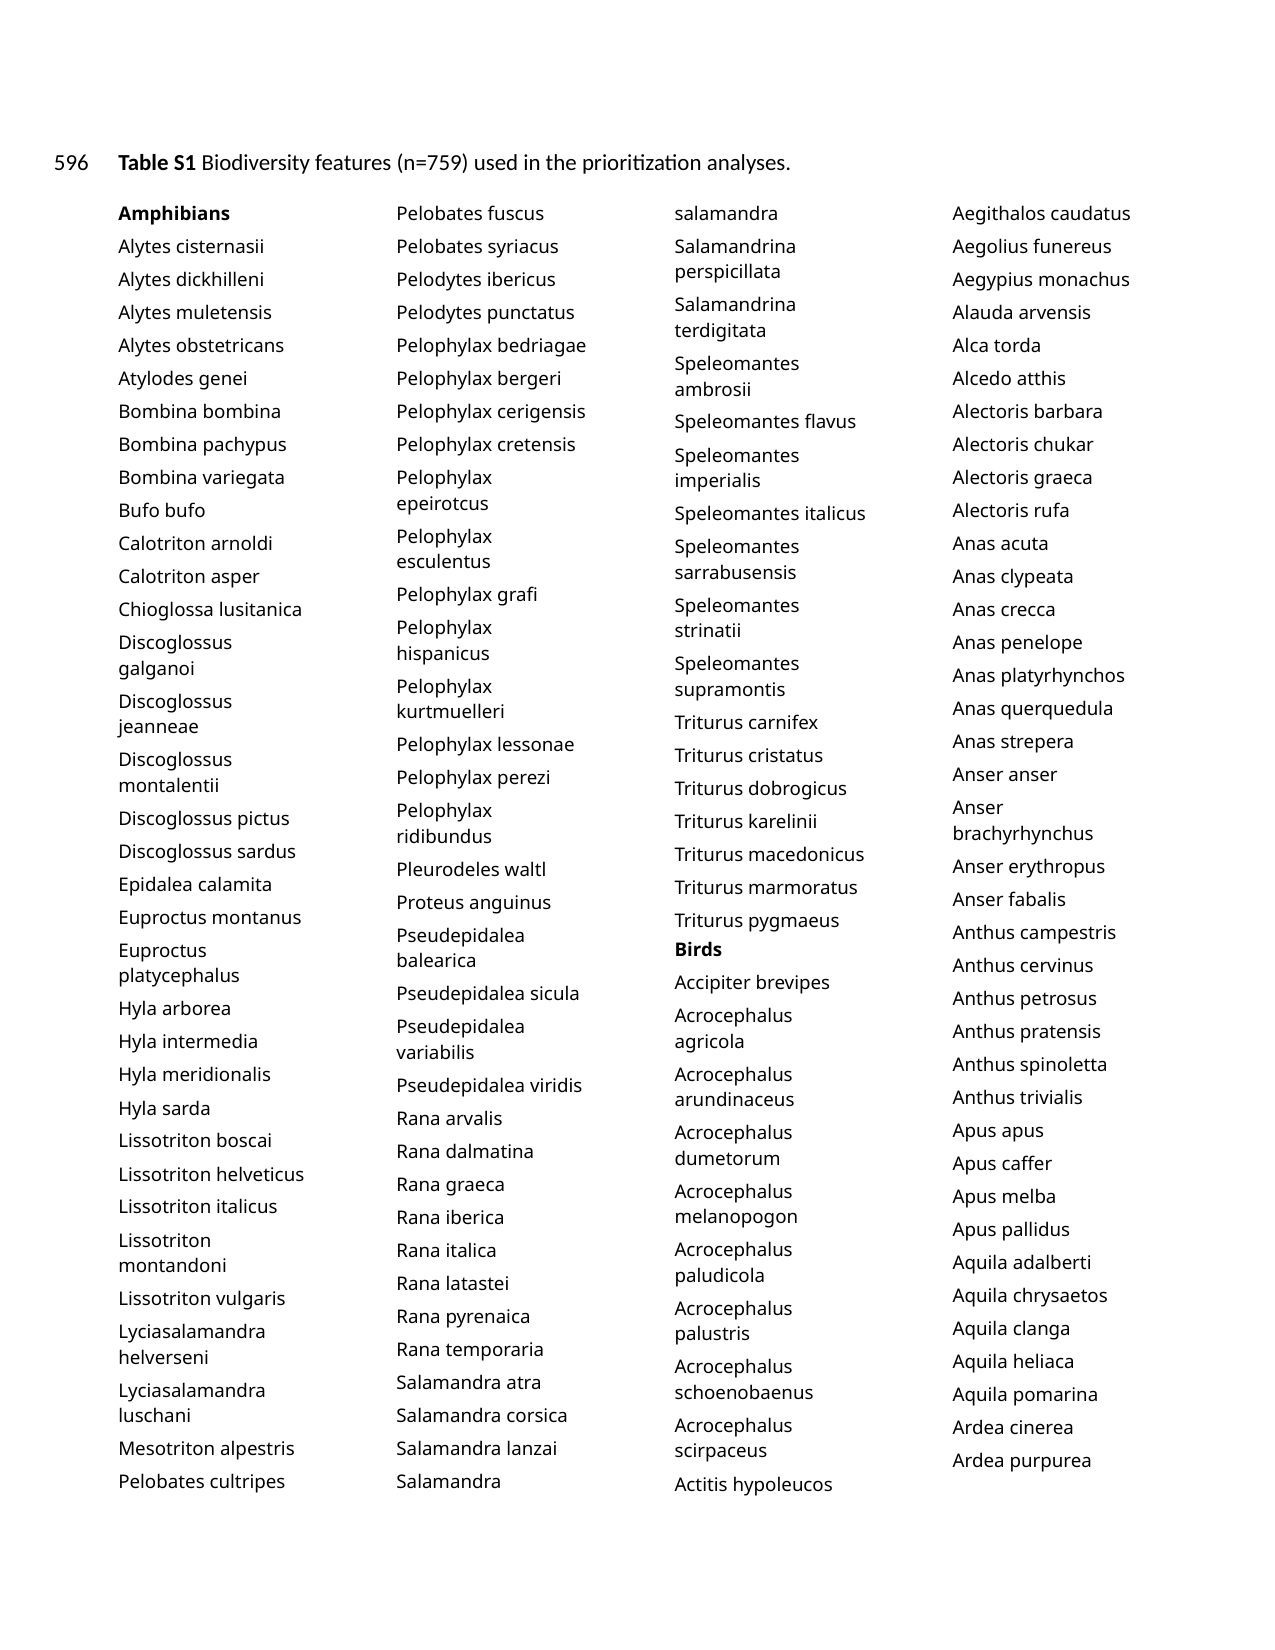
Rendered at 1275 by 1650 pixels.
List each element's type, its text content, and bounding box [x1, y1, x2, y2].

table_cell Salamandra lanzai [390, 1432, 595, 1465]
table_cell Acrocephalus melanopogon [669, 1174, 873, 1233]
table_cell Acrocephalus palustris [669, 1291, 873, 1350]
table_cell Acrocephalus paludicola [669, 1233, 873, 1291]
table_cell Lyciasalamandra luschani [112, 1373, 317, 1432]
table_cell Acrocephalus scirpaceus [669, 1409, 873, 1467]
table_cell Lyciasalamandra helverseni [112, 1315, 317, 1373]
table_cell Anas strepera [947, 725, 1151, 758]
table_cell Pelophylax cretensis [390, 428, 595, 461]
table_cell Pelodytes punctatus [390, 296, 595, 328]
table_cell Hyla sarda [112, 1091, 317, 1124]
table_cell Alytes dickhilleni [112, 263, 317, 296]
table_cell Pelophylax bergeri [390, 362, 595, 394]
table_cell Acrocephalus agricola [669, 999, 873, 1057]
table_cell Triturus marmoratus [669, 870, 873, 903]
table_cell Anthus petrosus [947, 981, 1151, 1014]
table_cell Anser anser [947, 758, 1151, 791]
table_cell Pelophylax esculentus [390, 519, 595, 578]
table_cell Anthus campestris [947, 915, 1151, 948]
table_cell Salamandra atra [390, 1366, 595, 1399]
table_cell Speleomantes supramontis [669, 647, 873, 705]
table_cell Bombina pachypus [112, 428, 317, 461]
table_cell Epidalea calamita [112, 868, 317, 900]
table_cell Apus apus [947, 1114, 1151, 1147]
table_cell Anser brachyrhynchus [947, 791, 1151, 849]
table_cell Acrocephalus dumetorum [669, 1116, 873, 1174]
table_cell Lissotriton vulgaris [112, 1282, 317, 1315]
table_cell Discoglossus pictus [112, 801, 317, 834]
table_cell Salamandrina perspicillata [669, 230, 873, 288]
table_cell Speleomantes ambrosii [669, 347, 873, 405]
table_cell Pelobates syriacus [390, 230, 595, 262]
table_cell Lissotriton italicus [112, 1190, 317, 1223]
table_cell Lissotriton boscai [112, 1124, 317, 1157]
table_cell Alytes muletensis [112, 296, 317, 328]
table_cell Alectoris graeca [947, 461, 1151, 494]
table_cell Pelobates cultripes [112, 1465, 317, 1498]
table_cell Anser fabalis [947, 883, 1151, 915]
table_cell Actitis hypoleucos [669, 1467, 873, 1500]
table_cell Chioglossa lusitanica [112, 593, 317, 626]
table_cell Pelophylax epeirotcus [390, 461, 595, 519]
table_cell Apus pallidus [947, 1213, 1151, 1246]
table_cell Pelodytes ibericus [390, 263, 595, 296]
table_cell Aquila adalberti [947, 1246, 1151, 1279]
table_cell Anthus trivialis [947, 1081, 1151, 1113]
text Table S1 Biodiversity features (n=759) used in the prioritization analyses. [118, 148, 1157, 176]
table_cell Triturus carnifex [669, 705, 873, 738]
table_cell Aegypius monachus [947, 263, 1151, 296]
table_cell Triturus cristatus [669, 738, 873, 771]
table_cell Aquila clanga [947, 1312, 1151, 1345]
table_cell Speleomantes strinatii [669, 588, 873, 647]
table_cell Hyla intermedia [112, 1025, 317, 1058]
table_cell Pseudepidalea variabilis [390, 1010, 595, 1068]
table_cell Pelophylax ridibundus [390, 794, 595, 852]
table_cell Salamandra corsica [390, 1399, 595, 1432]
table_cell Alauda arvensis [947, 296, 1151, 328]
table_cell Salamandra salamandra [390, 1465, 595, 1494]
table_cell Anas clypeata [947, 560, 1151, 593]
table_cell Alytes cisternasii [112, 230, 317, 262]
table_cell Pelobates fuscus [390, 196, 595, 229]
table_cell Ardea purpurea [947, 1444, 1151, 1477]
table_cell Alytes obstetricans [112, 329, 317, 362]
table_cell Alca torda [947, 329, 1151, 362]
table_cell Rana latastei [390, 1267, 595, 1300]
table_cell Euproctus montanus [112, 900, 317, 933]
table_cell Lissotriton montandoni [112, 1223, 317, 1282]
table_cell Alcedo atthis [947, 362, 1151, 394]
table_cell Alectoris rufa [947, 494, 1151, 527]
table_cell Salamandrina terdigitata [669, 288, 873, 347]
table_cell Hyla arborea [112, 992, 317, 1025]
table_cell Lissotriton helveticus [112, 1157, 317, 1190]
table_cell Accipiter brevipes [669, 966, 873, 999]
table_cell Calotriton arnoldi [112, 527, 317, 560]
table_cell Bombina variegata [112, 461, 317, 494]
table_cell Rana temporaria [390, 1333, 595, 1366]
table_cell Aquila heliaca [947, 1345, 1151, 1378]
table_cell Discoglossus sardus [112, 834, 317, 867]
table_cell Bufo bufo [112, 494, 317, 527]
table_cell Pleurodeles waltl [390, 853, 595, 885]
table_cell Salamandra salamandra [669, 196, 873, 229]
table_cell Anthus pratensis [947, 1015, 1151, 1047]
table_cell Pseudepidalea balearica [390, 919, 595, 977]
table_cell Speleomantes imperialis [669, 438, 873, 497]
table_cell Anser erythropus [947, 849, 1151, 882]
table_cell Atylodes genei [112, 362, 317, 394]
table_header Amphibians [112, 196, 317, 229]
table_cell Pseudepidalea viridis [390, 1069, 595, 1102]
table_cell Anas platyrhynchos [947, 659, 1151, 692]
table_cell Pelophylax cerigensis [390, 395, 595, 428]
table_cell Discoglossus galganoi [112, 626, 317, 684]
table_cell Pelophylax bedriagae [390, 329, 595, 362]
table_cell Pelophylax lessonae [390, 728, 595, 761]
table_cell Pelophylax grafi [390, 578, 595, 611]
table_cell Bombina bombina [112, 395, 317, 428]
table_cell Mesotriton alpestris [112, 1432, 317, 1465]
table_cell Acrocephalus schoenobaenus [669, 1350, 873, 1408]
table_cell Discoglossus montalentii [112, 743, 317, 801]
table_cell Apus caffer [947, 1147, 1151, 1179]
table_cell Rana pyrenaica [390, 1300, 595, 1333]
table_cell Pelophylax kurtmuelleri [390, 669, 595, 728]
table_cell Rana dalmatina [390, 1135, 595, 1168]
table_cell Aegithalos caudatus [947, 196, 1151, 229]
table_cell Speleomantes sarrabusensis [669, 530, 873, 588]
table_cell Ardea cinerea [947, 1411, 1151, 1444]
table_cell Calotriton asper [112, 560, 317, 593]
table_cell Aegolius funereus [947, 230, 1151, 262]
table_cell Pelophylax hispanicus [390, 611, 595, 669]
table_cell Anas querquedula [947, 692, 1151, 725]
table_cell Triturus pygmaeus Birds [669, 904, 873, 966]
table_cell Alectoris barbara [947, 395, 1151, 428]
table_cell Pseudepidalea sicula [390, 977, 595, 1010]
table_cell Acrocephalus arundinaceus [669, 1057, 873, 1116]
table_cell Euproctus platycephalus [112, 934, 317, 992]
table_cell Rana graeca [390, 1168, 595, 1201]
table_cell Triturus macedonicus [669, 838, 873, 870]
table_cell Pelophylax perezi [390, 761, 595, 794]
table_cell Anas crecca [947, 593, 1151, 626]
table_cell Triturus dobrogicus [669, 771, 873, 804]
table_cell Hyla meridionalis [112, 1058, 317, 1091]
table_cell Discoglossus jeanneae [112, 684, 317, 743]
table_cell Speleomantes flavus [669, 405, 873, 438]
table_cell Triturus karelinii [669, 804, 873, 837]
table_cell Rana arvalis [390, 1102, 595, 1134]
table_cell Anas penelope [947, 626, 1151, 659]
table_cell Alectoris chukar [947, 428, 1151, 461]
table_cell Aquila chrysaetos [947, 1279, 1151, 1312]
table_cell Anthus spinoletta [947, 1048, 1151, 1081]
table_cell Speleomantes italicus [669, 497, 873, 530]
table_cell Rana iberica [390, 1201, 595, 1234]
table_cell Anas acuta [947, 527, 1151, 560]
table_cell Rana italica [390, 1234, 595, 1267]
table_cell Apus melba [947, 1180, 1151, 1213]
table_cell Aquila pomarina [947, 1378, 1151, 1411]
table_cell Proteus anguinus [390, 885, 595, 918]
table_cell Anthus cervinus [947, 949, 1151, 981]
